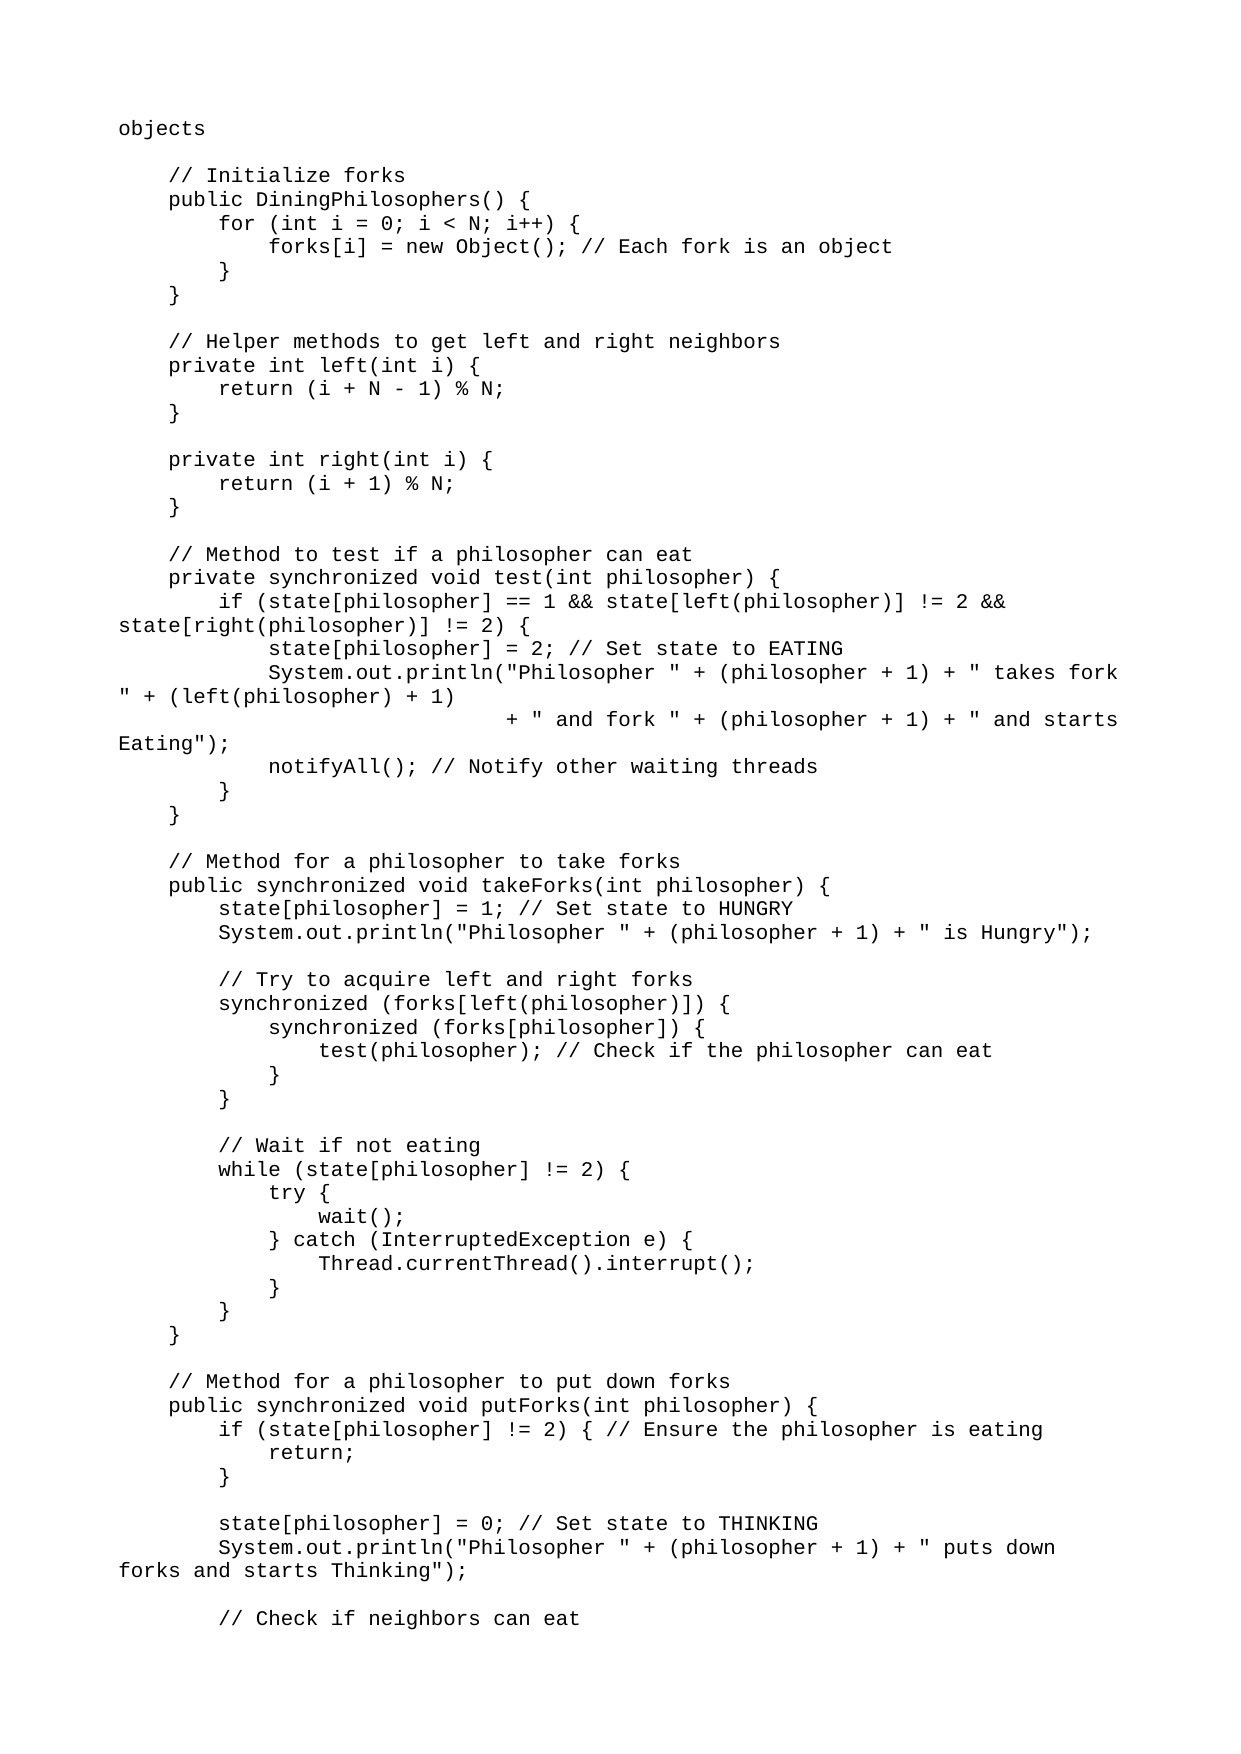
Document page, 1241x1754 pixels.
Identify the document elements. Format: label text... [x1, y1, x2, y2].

text notifyAll(); // Notify other waiting threads [118, 757, 1122, 780]
text wait(); [118, 1206, 1122, 1229]
text try { [118, 1182, 1122, 1206]
text } [118, 402, 1122, 426]
text } [118, 780, 1122, 804]
text // Wait if not eating [118, 1135, 1122, 1158]
text } catch (InterruptedException e) { [118, 1229, 1122, 1253]
text } [118, 284, 1122, 307]
text return (i + 1) % N; [118, 473, 1122, 496]
text } [118, 1277, 1122, 1300]
text public synchronized void putForks(int philosopher) { [118, 1395, 1122, 1419]
text return (i + N - 1) % N; [118, 378, 1122, 402]
text } [118, 1466, 1122, 1489]
text objects [118, 118, 1122, 142]
text } [118, 1324, 1122, 1348]
text test(philosopher); // Check if the philosopher can eat [118, 1040, 1122, 1064]
text return; [118, 1442, 1122, 1466]
text } [118, 1300, 1122, 1324]
text // Try to acquire left and right forks [118, 969, 1122, 993]
text state[philosopher] = 2; // Set state to EATING [118, 638, 1122, 662]
text } [118, 1088, 1122, 1111]
text synchronized (forks[philosopher]) { [118, 1017, 1122, 1040]
text // Check if neighbors can eat [118, 1608, 1122, 1631]
text private synchronized void test(int philosopher) { [118, 567, 1122, 591]
text if (state[philosopher] != 2) { // Ensure the philosopher is eating [118, 1419, 1122, 1442]
text state[philosopher] = 0; // Set state to THINKING [118, 1513, 1122, 1537]
text } [118, 1064, 1122, 1088]
text public DiningPhilosophers() { [118, 189, 1122, 213]
text forks[i] = new Object(); // Each fork is an object [118, 236, 1122, 260]
text System.out.println("Philosopher " + (philosopher + 1) + " takes fork " + (left(philosopher) + 1) [118, 662, 1122, 709]
text // Method to test if a philosopher can eat [118, 544, 1122, 567]
text state[philosopher] = 1; // Set state to HUNGRY [118, 898, 1122, 922]
text } [118, 804, 1122, 827]
text System.out.println("Philosopher " + (philosopher + 1) + " is Hungry"); [118, 922, 1122, 946]
text } [118, 496, 1122, 520]
text // Initialize forks [118, 165, 1122, 189]
text // Method for a philosopher to take forks [118, 851, 1122, 875]
text // Helper methods to get left and right neighbors [118, 331, 1122, 354]
text Thread.currentThread().interrupt(); [118, 1253, 1122, 1277]
text System.out.println("Philosopher " + (philosopher + 1) + " puts down forks and starts Thinking"); [118, 1537, 1122, 1584]
text + " and fork " + (philosopher + 1) + " and starts Eating"); [118, 709, 1122, 757]
text // Method for a philosopher to put down forks [118, 1371, 1122, 1395]
text if (state[philosopher] == 1 && state[left(philosopher)] != 2 && state[right(philosopher)] != 2) { [118, 591, 1122, 638]
text private int right(int i) { [118, 449, 1122, 473]
text while (state[philosopher] != 2) { [118, 1158, 1122, 1182]
text public synchronized void takeForks(int philosopher) { [118, 875, 1122, 898]
text } [118, 260, 1122, 284]
text synchronized (forks[left(philosopher)]) { [118, 993, 1122, 1017]
text for (int i = 0; i < N; i++) { [118, 213, 1122, 236]
text private int left(int i) { [118, 354, 1122, 378]
